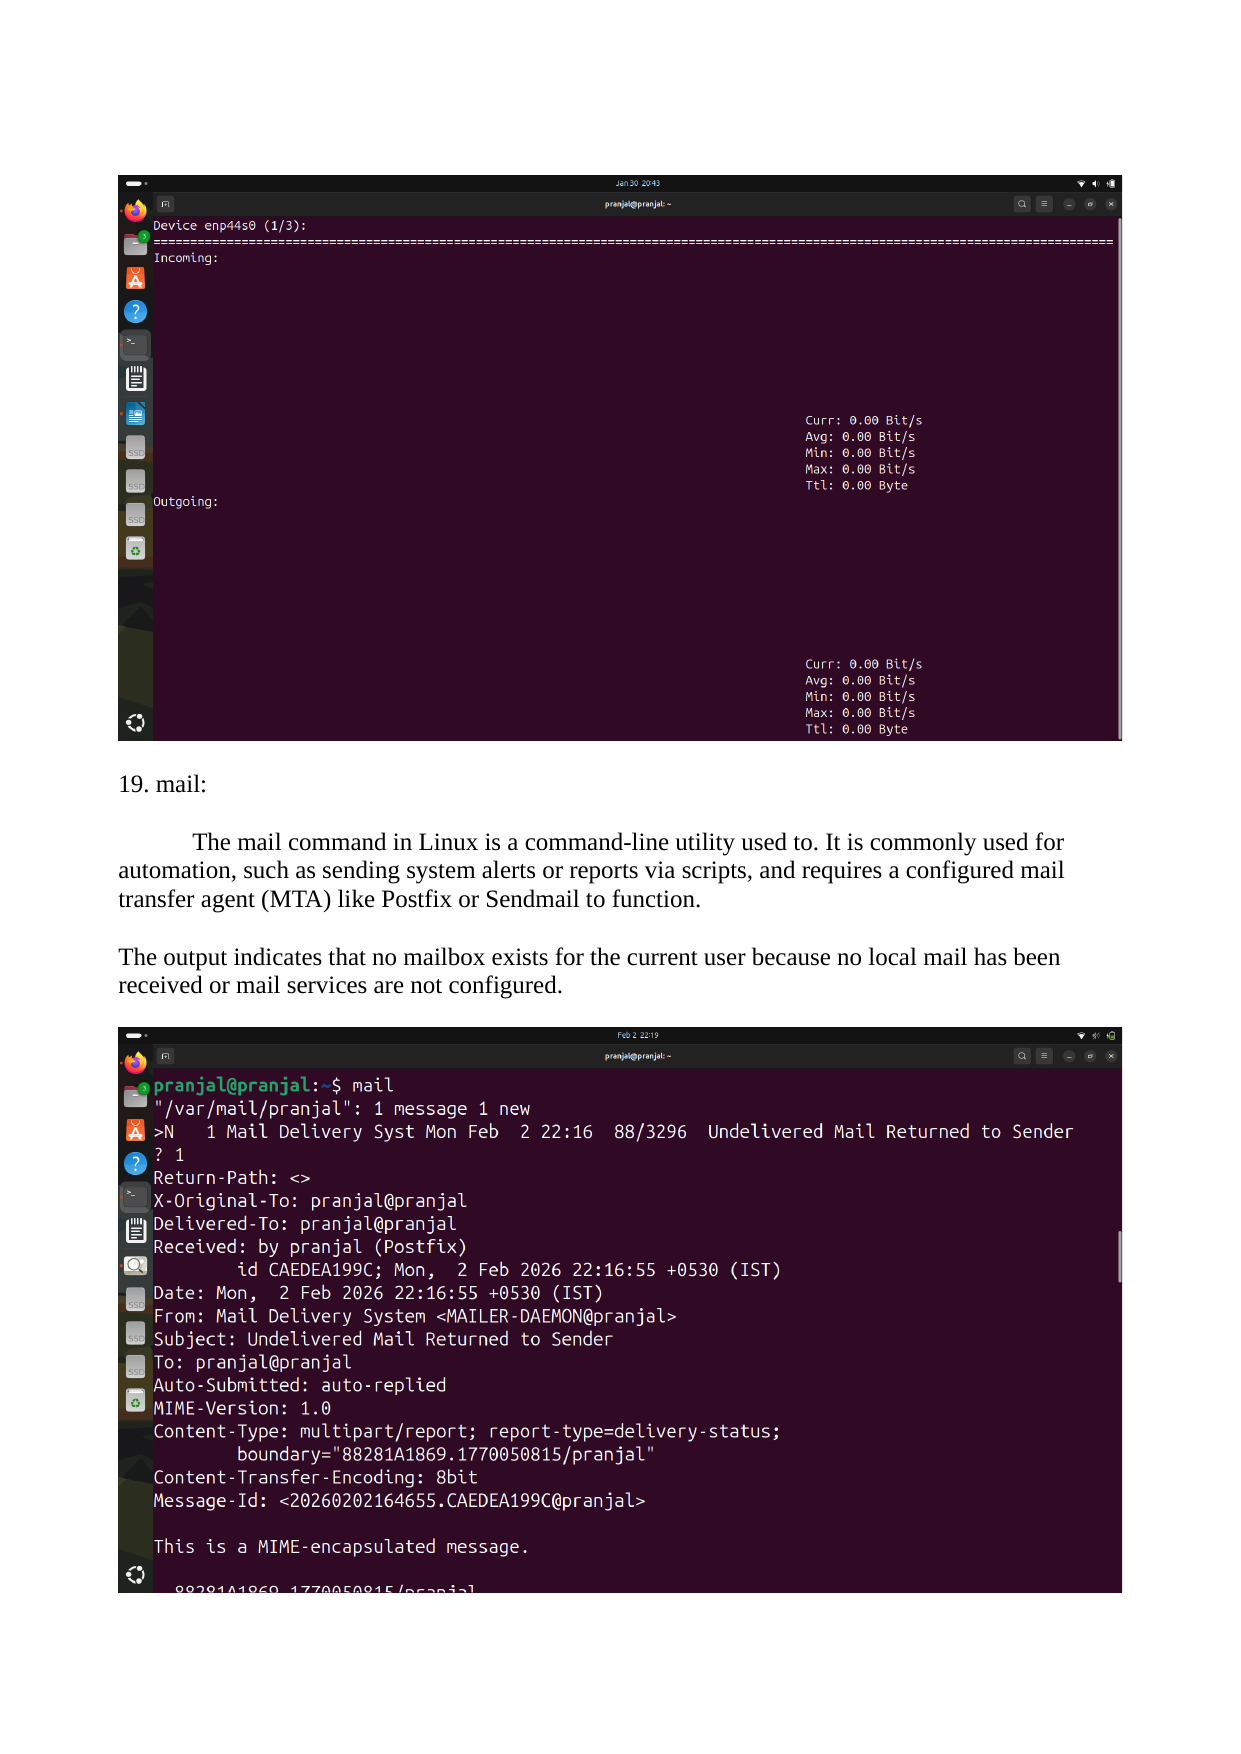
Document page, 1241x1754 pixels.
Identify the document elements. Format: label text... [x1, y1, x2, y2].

picture [118, 175, 1123, 741]
picture [118, 1027, 1123, 1593]
text The mail command in Linux is a command-line utility used to. It is commonly used for automation, such as sending system alerts or reports via scripts, and requires a configured mail transfer agent (MTA) like Postfix or Sendmail to function. [118, 827, 1122, 913]
text 19. mail: [118, 769, 1122, 798]
text The output indicates that no mailbox exists for the current user because no local mail has been received or mail services are not configured. [118, 942, 1122, 999]
